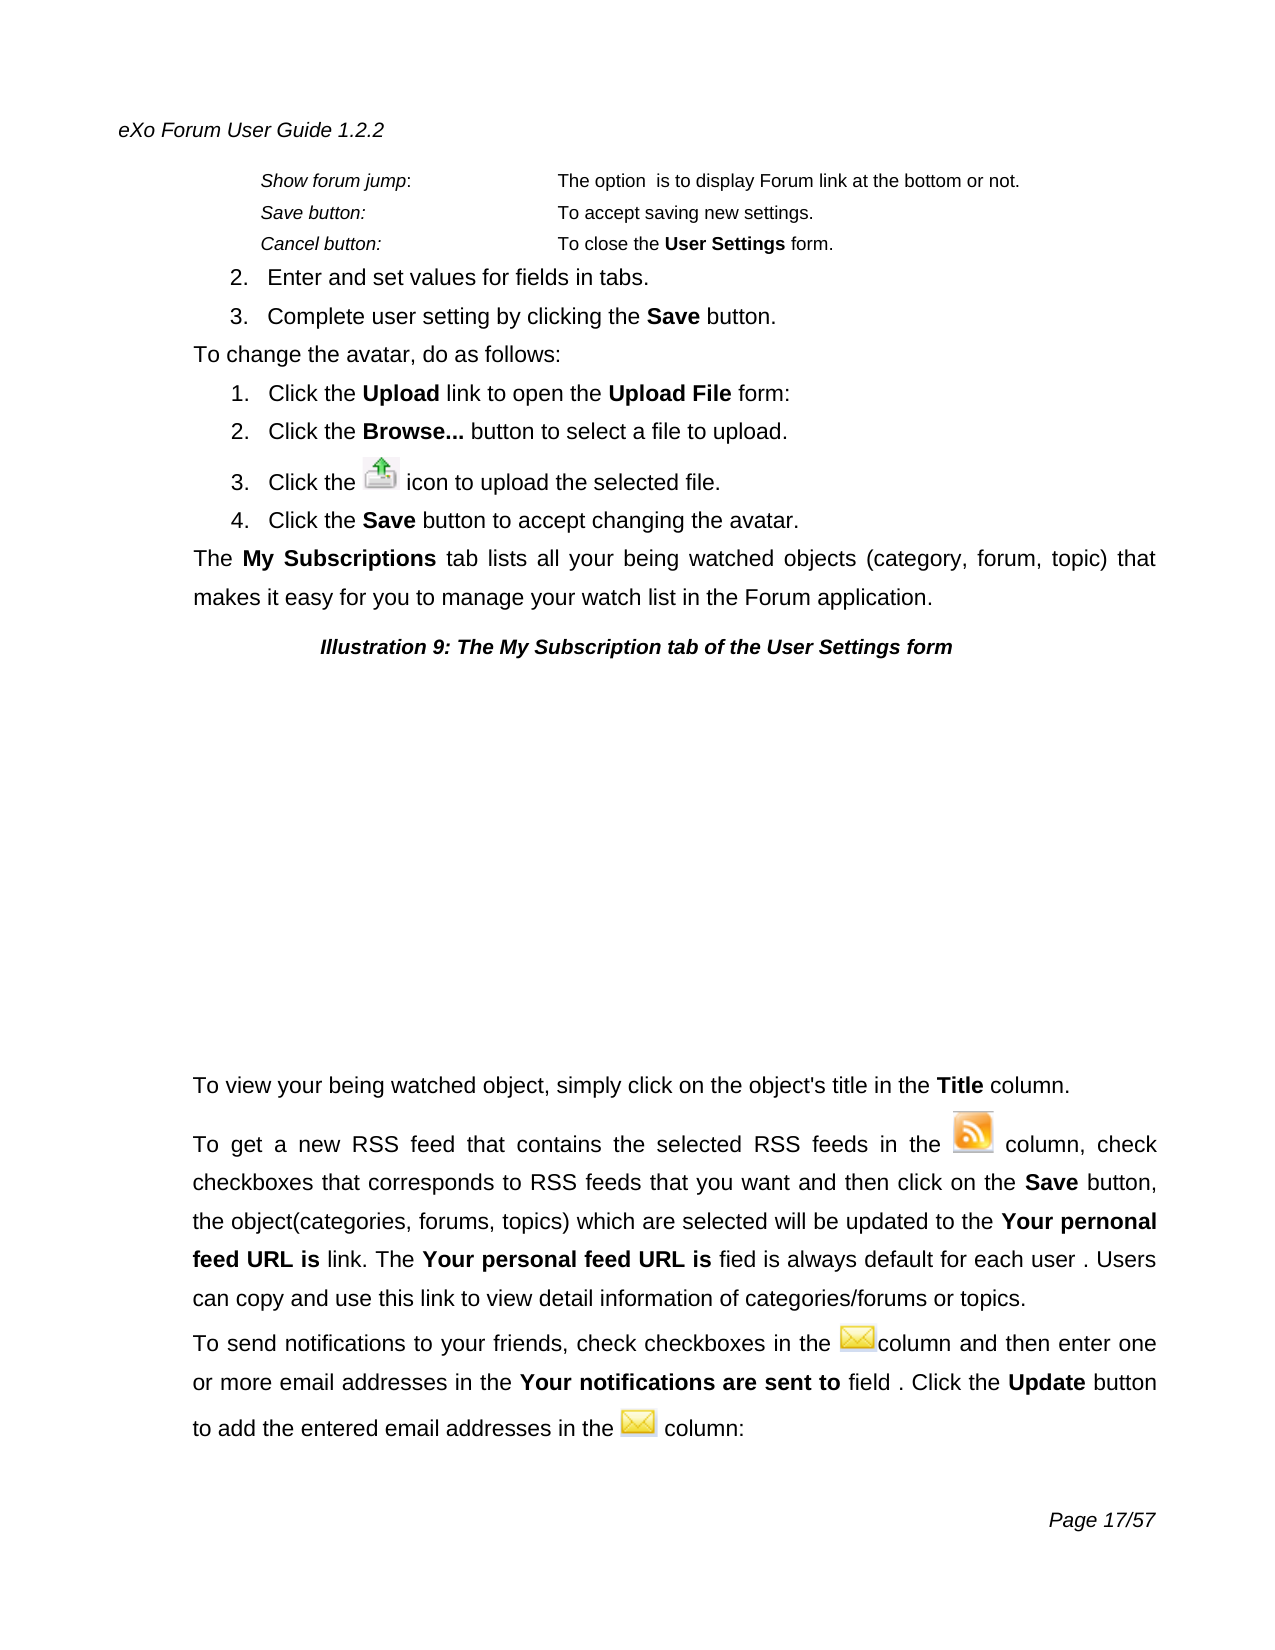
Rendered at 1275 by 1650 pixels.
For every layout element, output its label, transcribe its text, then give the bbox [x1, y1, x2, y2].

text To view your being watched object, simply click on the object's title in the Title column. [184, 623, 1157, 1099]
text Show forum jump: The option is to display Forum link at the bottom or not. [260, 171, 1157, 192]
list Click the Upload link to open the Upload File form: [231, 380, 1157, 406]
list The My Subscriptions tab lists all your being watched objects (category, forum, topic) that makes it easy for you to manage your watch list in the Forum application. [156, 546, 1157, 610]
list Complete user setting by clicking the Save button. [229, 303, 1157, 329]
list Click the Save button to accept changing the avatar. [231, 508, 1157, 533]
text Save button: To accept saving new settings. [260, 202, 1157, 223]
list Enter and set values for fields in tabs. [229, 265, 1157, 291]
picture [362, 457, 400, 490]
text To get a new RSS feed that contains the selected RSS feeds in the column, check checkboxes that corresponds to RSS feeds that you want and then click on the Save button, the object(categories, forums, topics) which are selected will be updated to the Your pernonal feed URL is link. The Your personal feed URL is fied is always default for each user . Users can copy and use this link to view detail information of categories/forums or topics. [192, 1112, 1157, 1311]
text To change the avatar, do as follows: [193, 342, 1157, 367]
text Illustration 9: The My Subscription tab of the User Settings form [184, 635, 1091, 659]
picture [953, 1111, 994, 1153]
picture [620, 1408, 658, 1437]
picture [839, 1323, 878, 1352]
text To send notifications to your friends, check checkboxes in the column and then enter one or more email addresses in the Your notifications are sent to field . Click the Update button to add the entered email addresses in the column: [192, 1324, 1157, 1441]
list Click the icon to upload the selected file. [231, 457, 1157, 495]
list Click the Browse... button to select a file to upload. [231, 419, 1157, 444]
text Cancel button: To close the User Settings form. [260, 233, 1157, 254]
